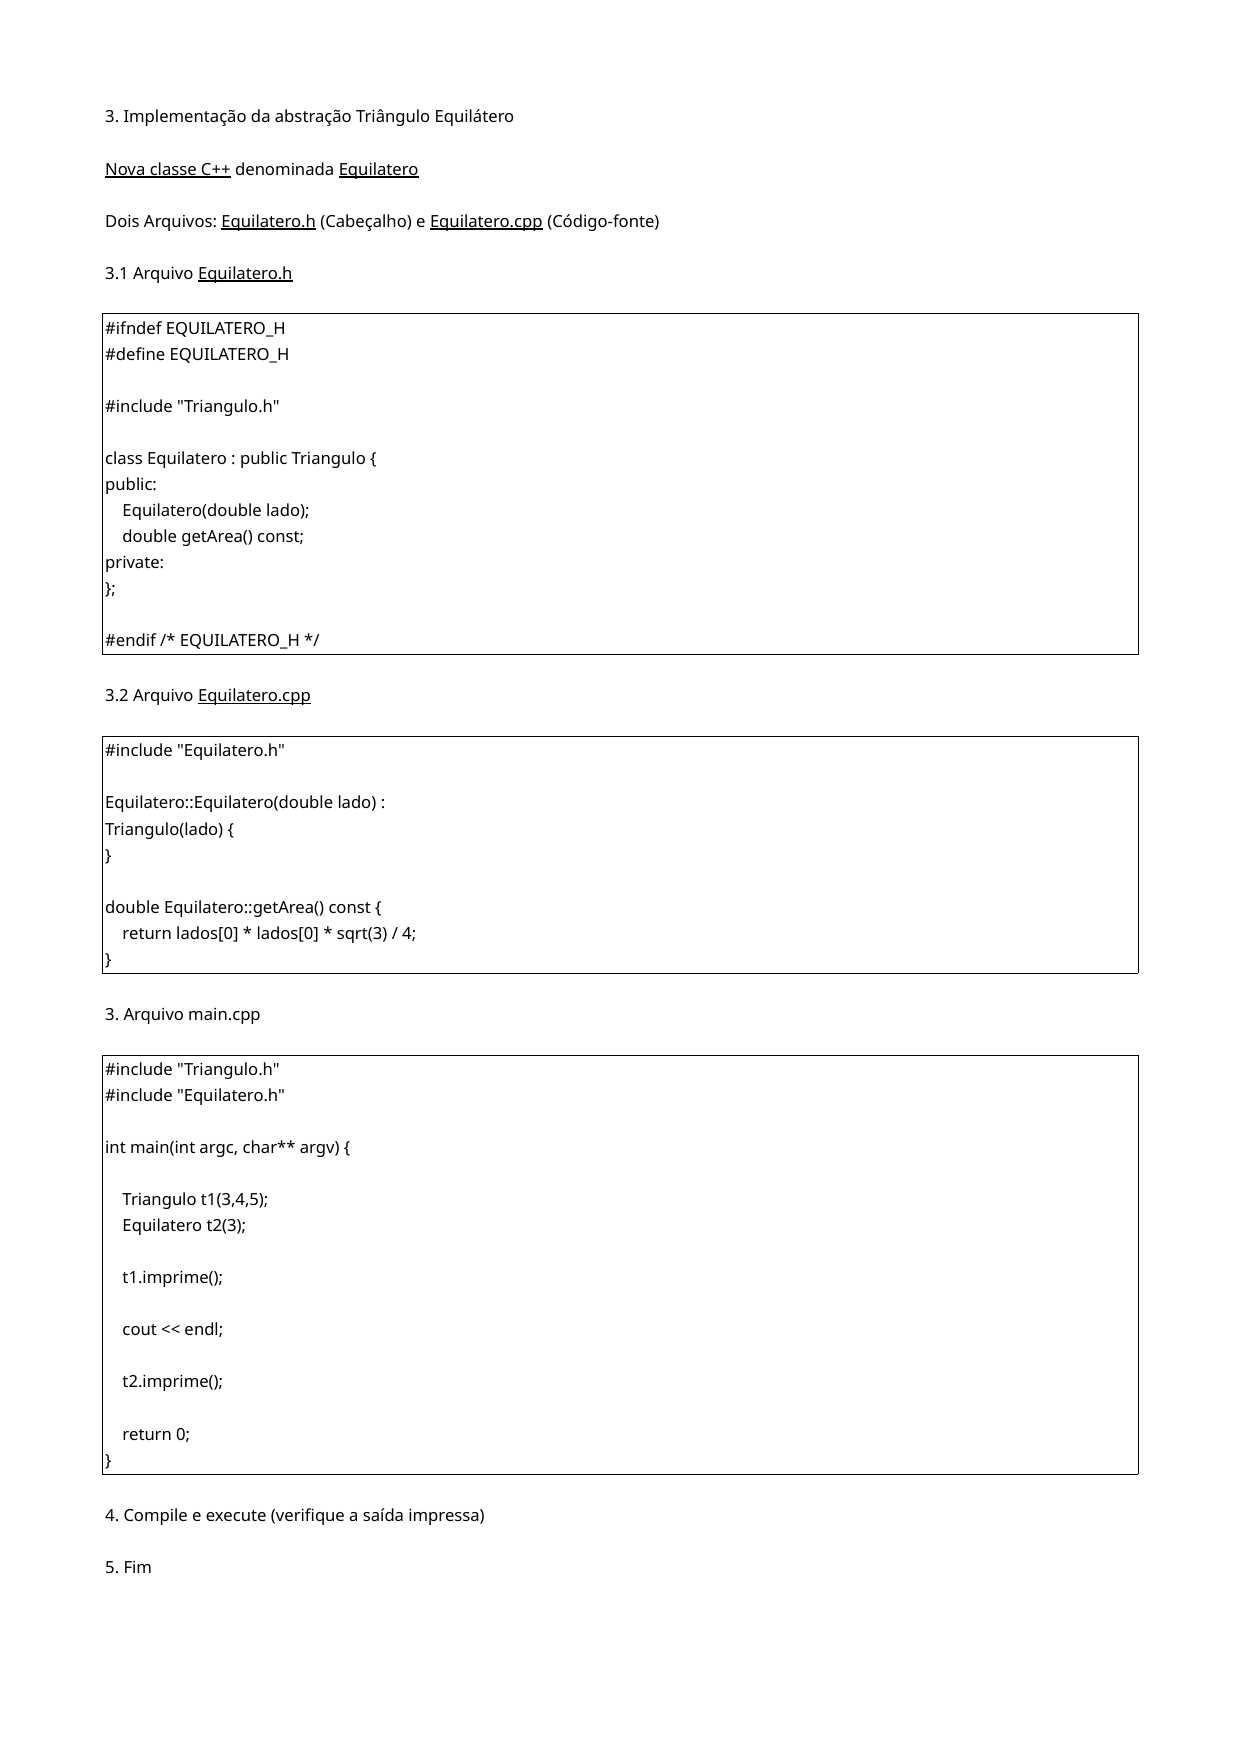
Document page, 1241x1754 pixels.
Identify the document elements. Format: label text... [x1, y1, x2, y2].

text class Equilatero : public Triangulo { [103, 443, 1138, 469]
text } [103, 840, 1138, 866]
text #include "Triangulo.h" [103, 1056, 1138, 1080]
text Equilatero(double lado); [103, 496, 1138, 521]
text Triangulo(lado) { [103, 814, 1138, 840]
text Dois Arquivos: Equilatero.h (Cabeçalho) e Equilatero.cpp (Código-fonte) [105, 209, 1135, 232]
text double getArea() const; [103, 522, 1138, 547]
text } [103, 944, 1138, 973]
text #include "Triangulo.h" [103, 391, 1138, 417]
text Equilatero::Equilatero(double lado) : [103, 788, 1138, 814]
text double Equilatero::getArea() const { [103, 892, 1138, 918]
text Nova classe C++ denominada Equilatero [105, 131, 1135, 180]
text 3.2 Arquivo Equilatero.cpp [105, 684, 1135, 707]
text }; [103, 574, 1138, 599]
text 3. Arquivo main.cpp [105, 1002, 1135, 1025]
text #include "Equilatero.h" [103, 1081, 1138, 1106]
text return 0; [103, 1419, 1138, 1445]
text public: [103, 469, 1138, 495]
text #include "Equilatero.h" [103, 737, 1138, 762]
text } [103, 1445, 1138, 1474]
text 3.1 Arquivo Equilatero.h [105, 261, 1135, 284]
text private: [103, 548, 1138, 573]
text t1.imprime(); [103, 1263, 1138, 1289]
text 4. Compile e execute (verifique a saída impressa) [105, 1503, 1135, 1526]
text t2.imprime(); [103, 1367, 1138, 1393]
text Equilatero t2(3); [103, 1211, 1138, 1237]
text 3. Implementação da abstração Triângulo Equilátero [105, 105, 1135, 128]
text int main(int argc, char** argv) { [103, 1133, 1138, 1158]
text Triangulo t1(3,4,5); [103, 1185, 1138, 1211]
text #ifndef EQUILATERO_H [103, 314, 1138, 339]
text #define EQUILATERO_H [103, 339, 1138, 365]
text cout << endl; [103, 1315, 1138, 1341]
text return lados[0] * lados[0] * sqrt(3) / 4; [103, 918, 1138, 944]
text #endif /* EQUILATERO_H */ [103, 626, 1138, 654]
text 5. Fim [105, 1555, 1135, 1578]
